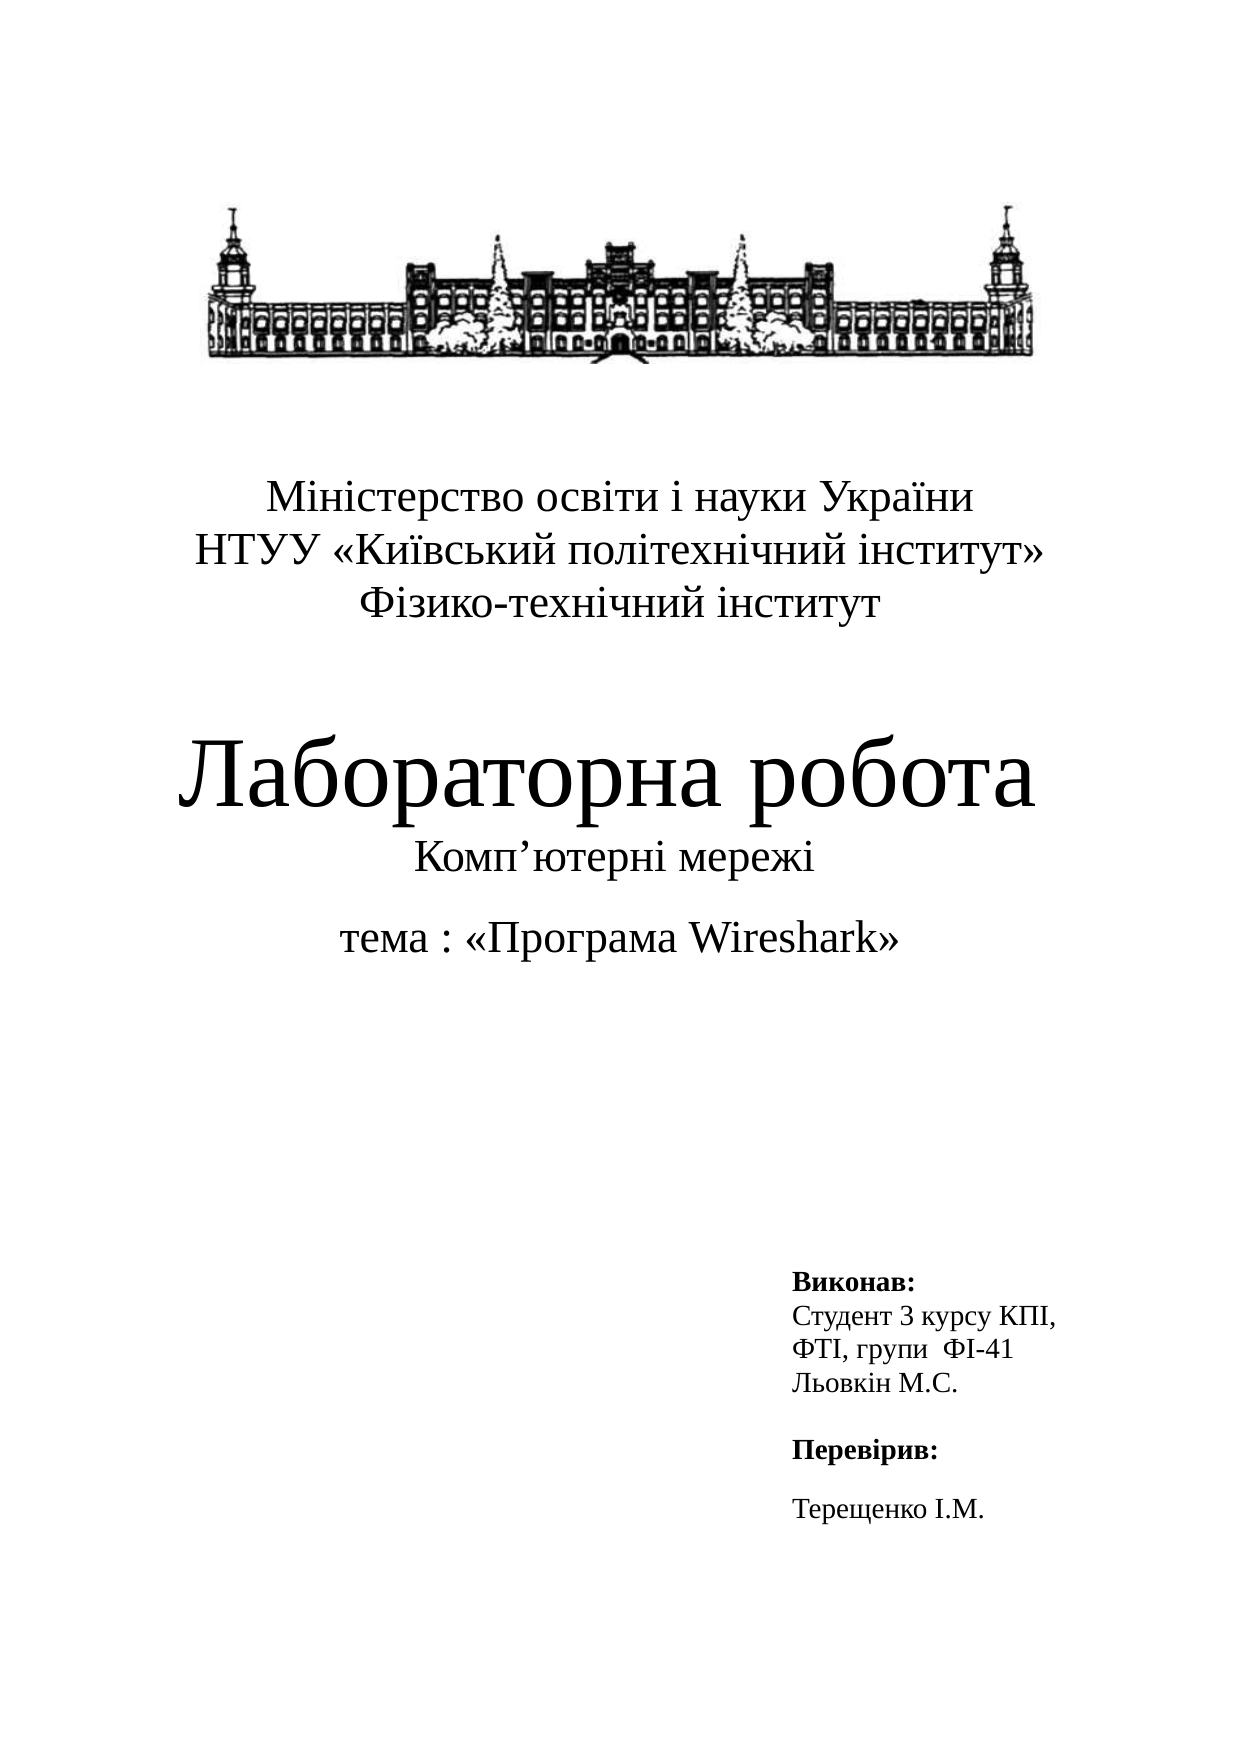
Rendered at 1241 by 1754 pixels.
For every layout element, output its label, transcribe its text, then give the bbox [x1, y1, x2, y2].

picture [199, 202, 1042, 364]
text Виконав: [112, 1264, 1128, 1298]
text Фізико-технічний інститут [112, 574, 1128, 627]
text Терещенко І.М. [112, 1492, 1128, 1525]
text Льовкін М.С. [112, 1365, 1128, 1399]
text Компʼютерні мережі [112, 828, 1128, 881]
text Міністерство освіти і науки України [112, 469, 1128, 522]
text Перевірив: [112, 1432, 1128, 1466]
text тема : «Програма Wireshark» [112, 910, 1128, 963]
text Лабораторна робота [112, 713, 1128, 828]
text Студент 3 курсу КПІ, [112, 1298, 1128, 1332]
text НТУУ «Київський політехнічний інститут» [112, 522, 1128, 574]
text ФТІ, групи ФІ-41 [112, 1332, 1128, 1365]
